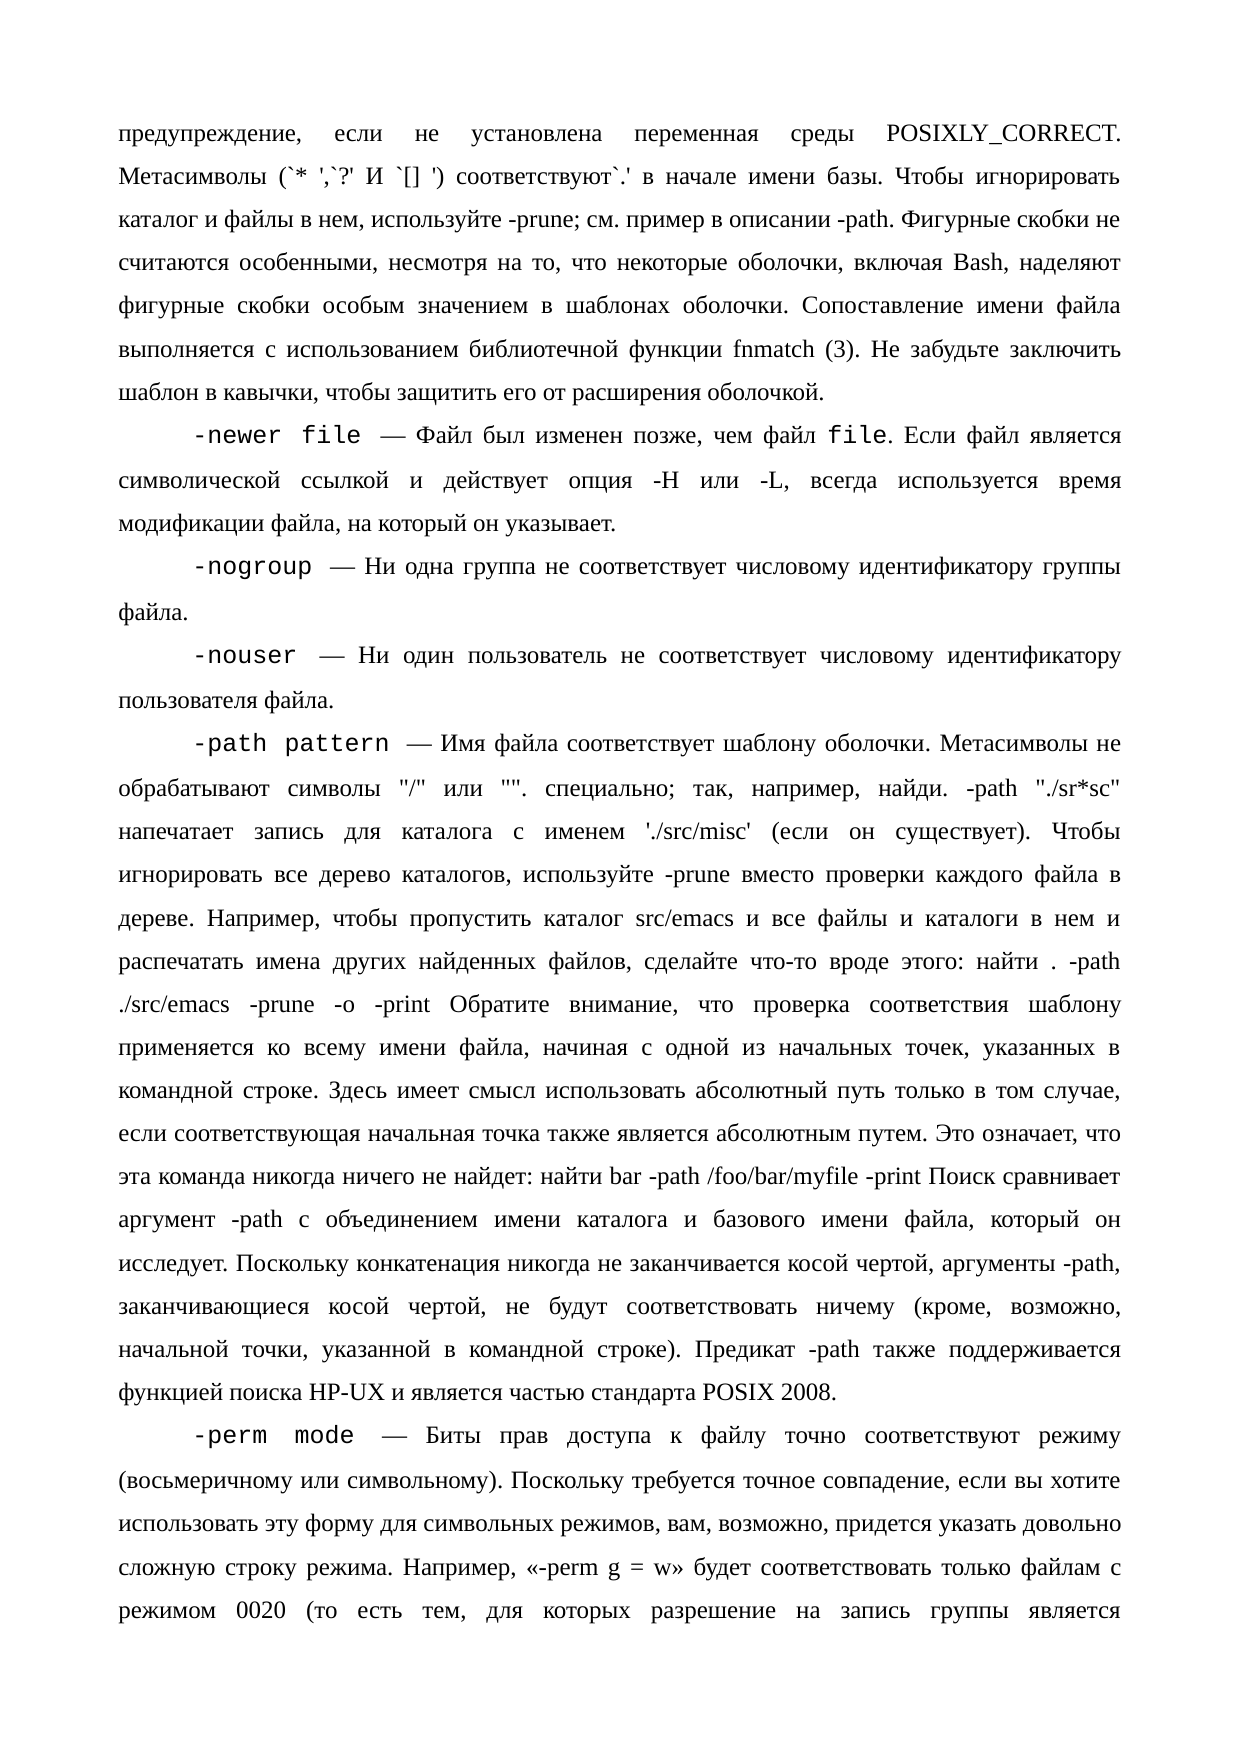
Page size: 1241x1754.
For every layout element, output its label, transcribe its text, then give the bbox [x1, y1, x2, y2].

text -perm mode — Биты прав доступа к файлу точно соответствуют режиму (восьмеричному или символьному). Поскольку требуется точное совпадение, если вы хотите использовать эту форму для символьных режимов, вам, возможно, придется указать довольно сложную строку режима. Например, «-perm g = w» будет соответствовать только файлам с режимом 0020 (то есть тем, для которых разрешение на запись группы является [118, 1420, 1122, 1623]
text -nogroup — Ни одна группа не соответствует числовому идентификатору группы файла. [118, 551, 1122, 625]
text -path pattern — Имя файла соответствует шаблону оболочки. Метасимволы не обрабатывают символы "/" или "". специально; так, например, найди. -path "./sr*sc" напечатает запись для каталога с именем './src/misc' (если он существует). Чтобы игнорировать все дерево каталогов, используйте -prune вместо проверки каждого файла в дереве. Например, чтобы пропустить каталог src/emacs и все файлы и каталоги в нем и распечатать имена других найденных файлов, сделайте что-то вроде этого: найти . -path ./src/emacs -prune -o -print Обратите внимание, что проверка соответствия шаблону применяется ко всему имени файла, начиная с одной из начальных точек, указанных в командной строке. Здесь имеет смысл использовать абсолютный путь только в том случае, если соответствующая начальная точка также является абсолютным путем. Это означает, что эта команда никогда ничего не найдет: найти bar -path /foo/bar/myfile -print Поиск сравнивает аргумент -path с объединением имени каталога и базового имени файла, который он исследует. Поскольку конкатенация никогда не заканчивается косой чертой, аргументы -path, заканчивающиеся косой чертой, не будут соответствовать ничему (кроме, возможно, начальной точки, указанной в командной строке). Предикат -path также поддерживается функцией поиска HP-UX и является частью стандарта POSIX 2008. [118, 728, 1122, 1406]
text -newer file — Файл был изменен позже, чем файл file. Если файл является символической ссылкой и действует опция -H или -L, всегда используется время модификации файла, на который он указывает. [118, 420, 1122, 537]
text -nouser — Ни один пользователь не соответствует числовому идентификатору пользователя файла. [118, 640, 1122, 714]
text предупреждение, если не установлена переменная среды POSIXLY_CORRECT. Метасимволы (`* ',`?' И `[] ') соответствуют`.' в начале имени базы. Чтобы игнорировать каталог и файлы в нем, используйте -prune; см. пример в описании -path. Фигурные скобки не считаются особенными, несмотря на то, что некоторые оболочки, включая Bash, наделяют фигурные скобки особым значением в шаблонах оболочки. Сопоставление имени файла выполняется с использованием библиотечной функции fnmatch (3). Не забудьте заключить шаблон в кавычки, чтобы защитить его от расширения оболочкой. [118, 118, 1122, 406]
